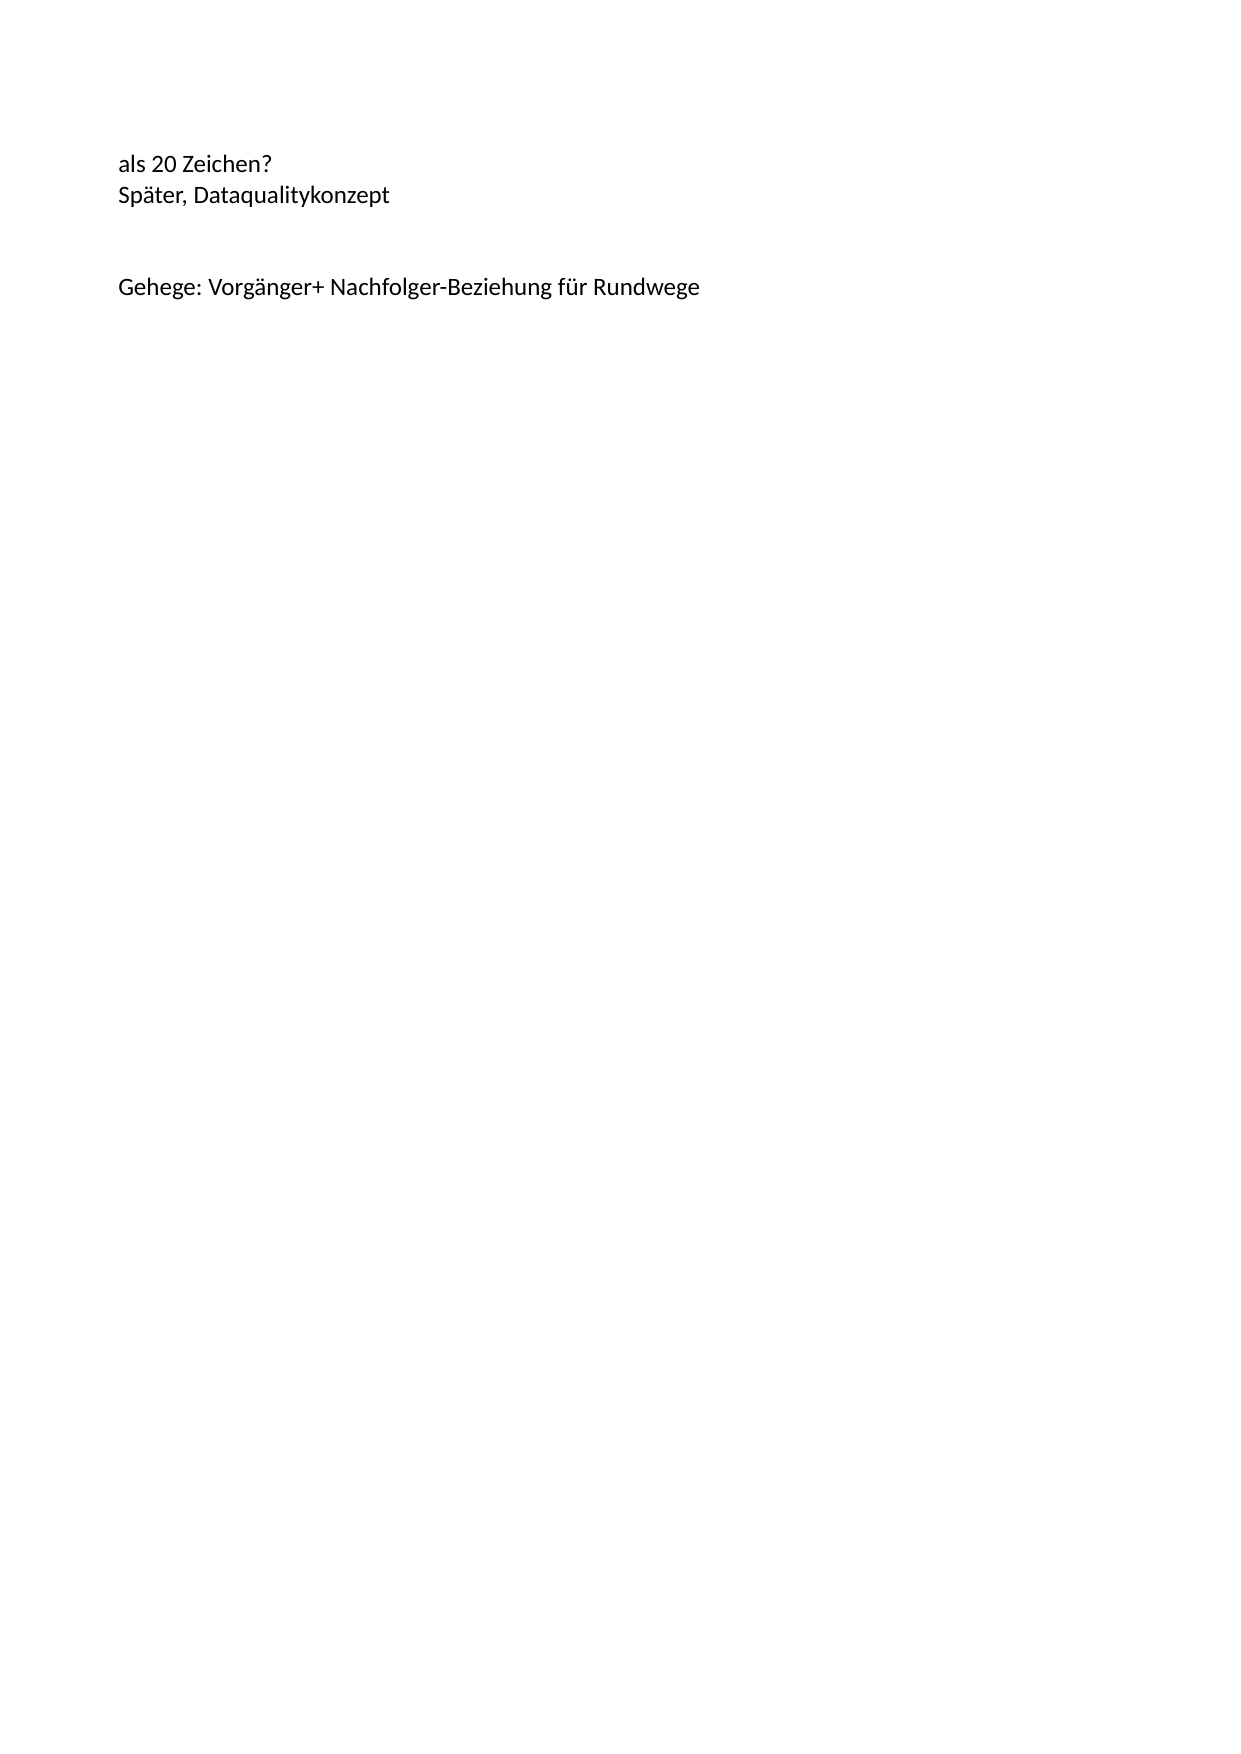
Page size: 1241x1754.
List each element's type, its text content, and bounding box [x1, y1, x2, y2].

text Gehege: Vorgänger+ Nachfolger-Beziehung für Rundwege [118, 271, 1122, 301]
text Später, Dataqualitykonzept [118, 179, 1122, 210]
text als 20 Zeichen? [118, 149, 1122, 179]
